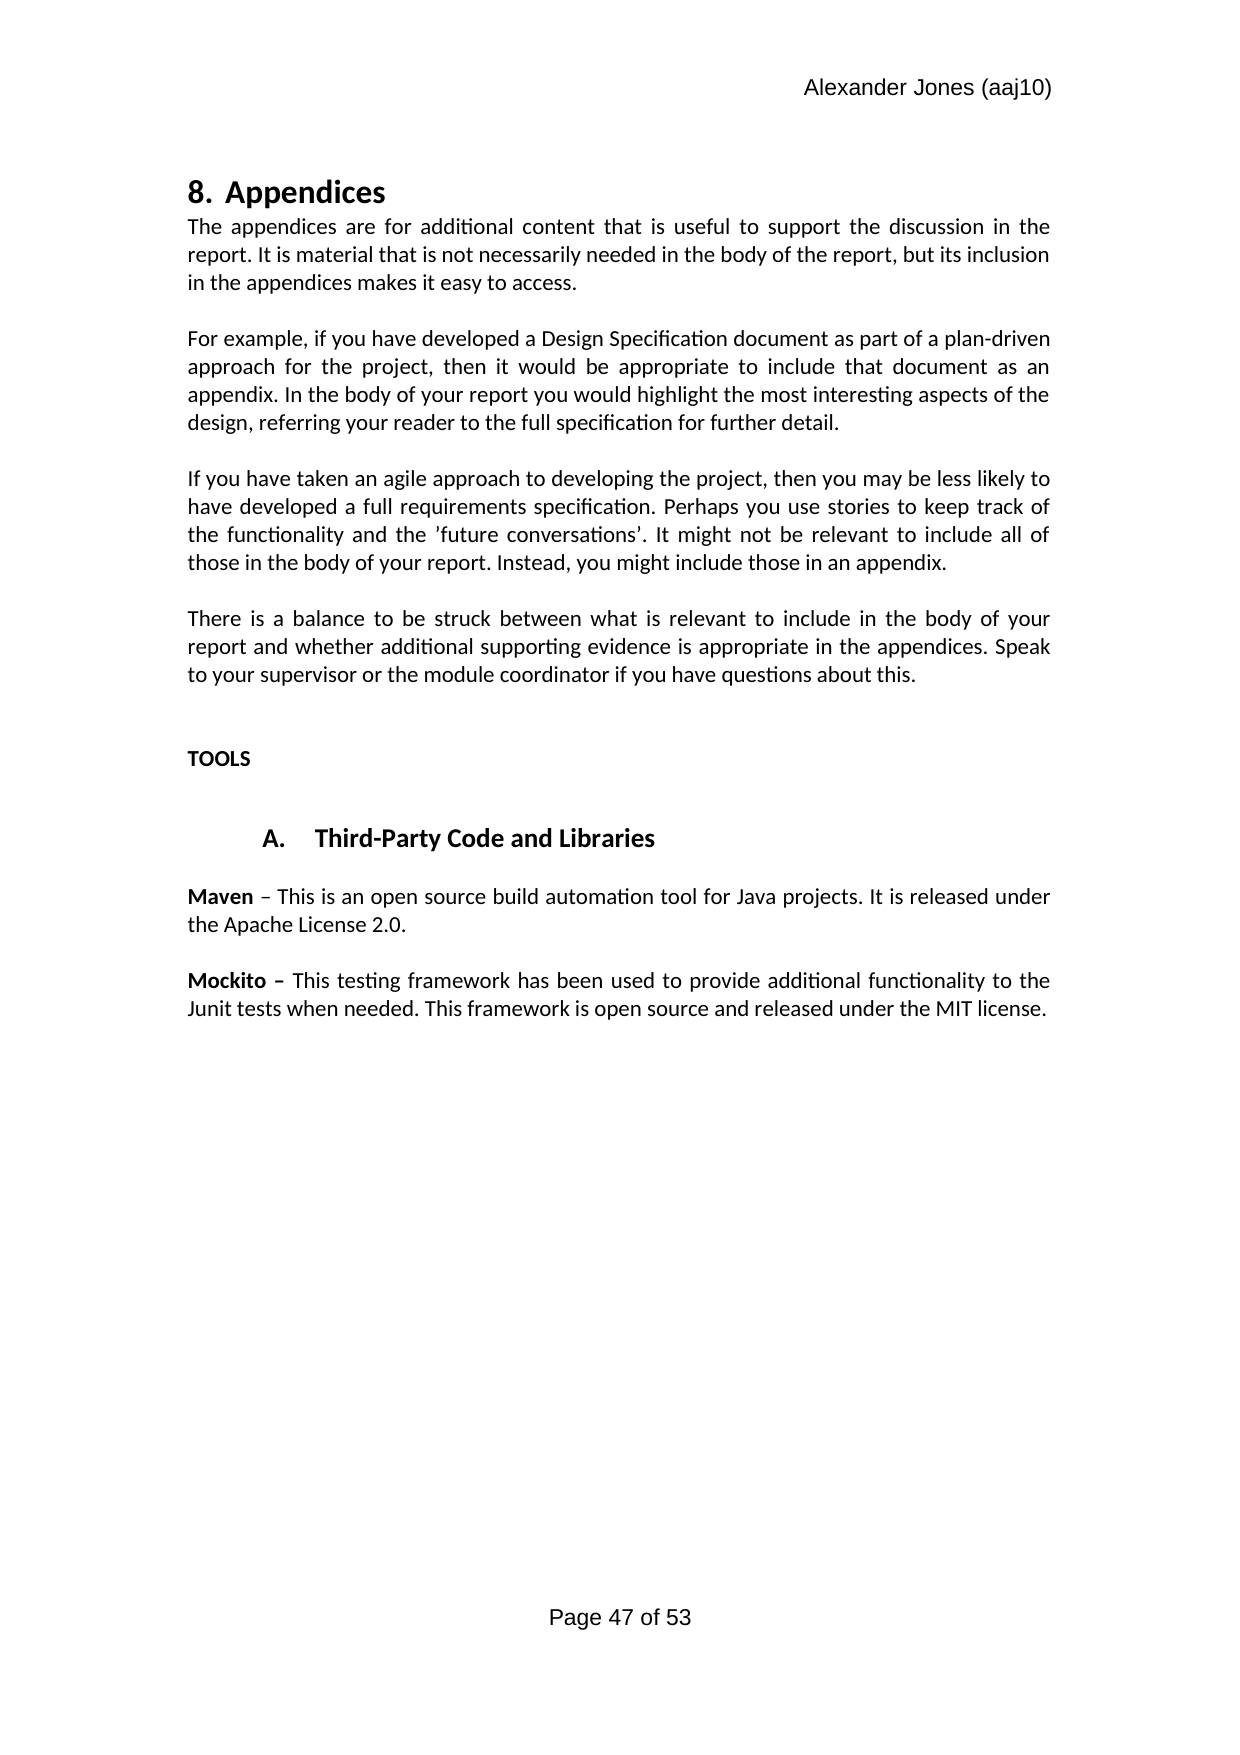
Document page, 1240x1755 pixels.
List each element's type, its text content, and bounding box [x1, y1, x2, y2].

text If you have taken an agile approach to developing the project, then you may be less likely to have developed a full requirements specification. Perhaps you use stories to keep track of the functionality and the ’future conversations’. It might not be relevant to include all of those in the body of your report. Instead, you might include those in an appendix. [187, 464, 1052, 576]
text There is a balance to be struck between what is relevant to include in the body of your report and whether additional supporting evidence is appropriate in the appendices. Speak to your supervisor or the module coordinator if you have questions about this. [187, 604, 1052, 688]
list Third-Party Code and Libraries [262, 821, 1052, 854]
text Mockito – This testing framework has been used to provide additional functionality to the Junit tests when needed. This framework is open source and released under the MIT license. [187, 966, 1052, 1022]
text For example, if you have developed a Design Specification document as part of a plan-driven approach for the project, then it would be appropriate to include that document as an appendix. In the body of your report you would highlight the most interesting aspects of the design, referring your reader to the full specification for further detail. [187, 324, 1052, 436]
subtitle Appendices [187, 171, 1052, 212]
text TOOLS [187, 744, 1052, 772]
text The appendices are for additional content that is useful to support the discussion in the report. It is material that is not necessarily needed in the body of the report, but its inclusion in the appendices makes it easy to access. [187, 212, 1052, 296]
text Maven – This is an open source build automation tool for Java projects. It is released under the Apache License 2.0. [187, 882, 1052, 938]
